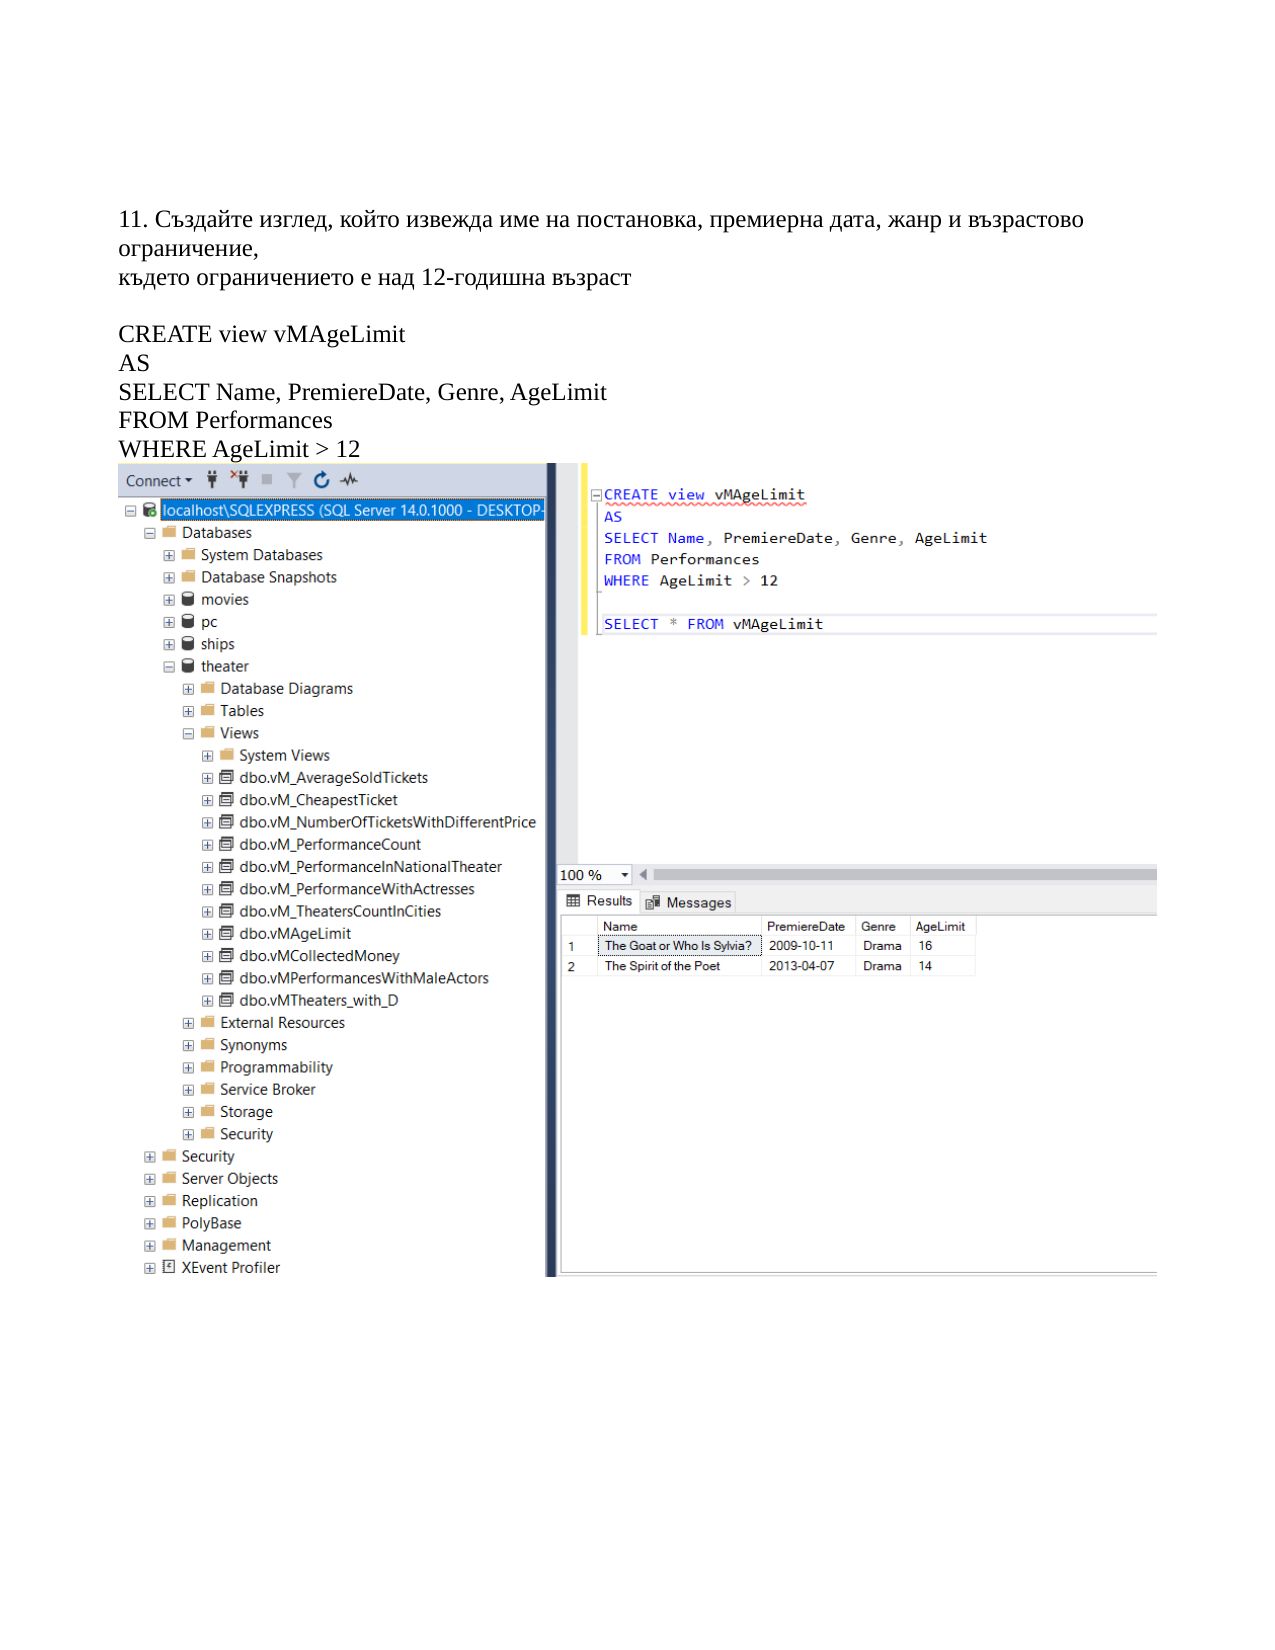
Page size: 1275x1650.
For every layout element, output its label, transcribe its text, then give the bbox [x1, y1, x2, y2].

text SELECT Name, PremiereDate, Genre, AgeLimit [118, 377, 1157, 406]
picture [118, 463, 1157, 1277]
text където ограничението е над 12-годишна възраст [118, 262, 1157, 291]
text FROM Performances [118, 406, 1157, 434]
text WHERE AgeLimit > 12 [118, 434, 1157, 463]
text 11. Създайте изглед, който извежда име на постановка, премиерна дата, жанр и възрастово ограничение, [118, 204, 1157, 262]
text CREATE view vMAgeLimit [118, 319, 1157, 348]
text AS [118, 348, 1157, 377]
